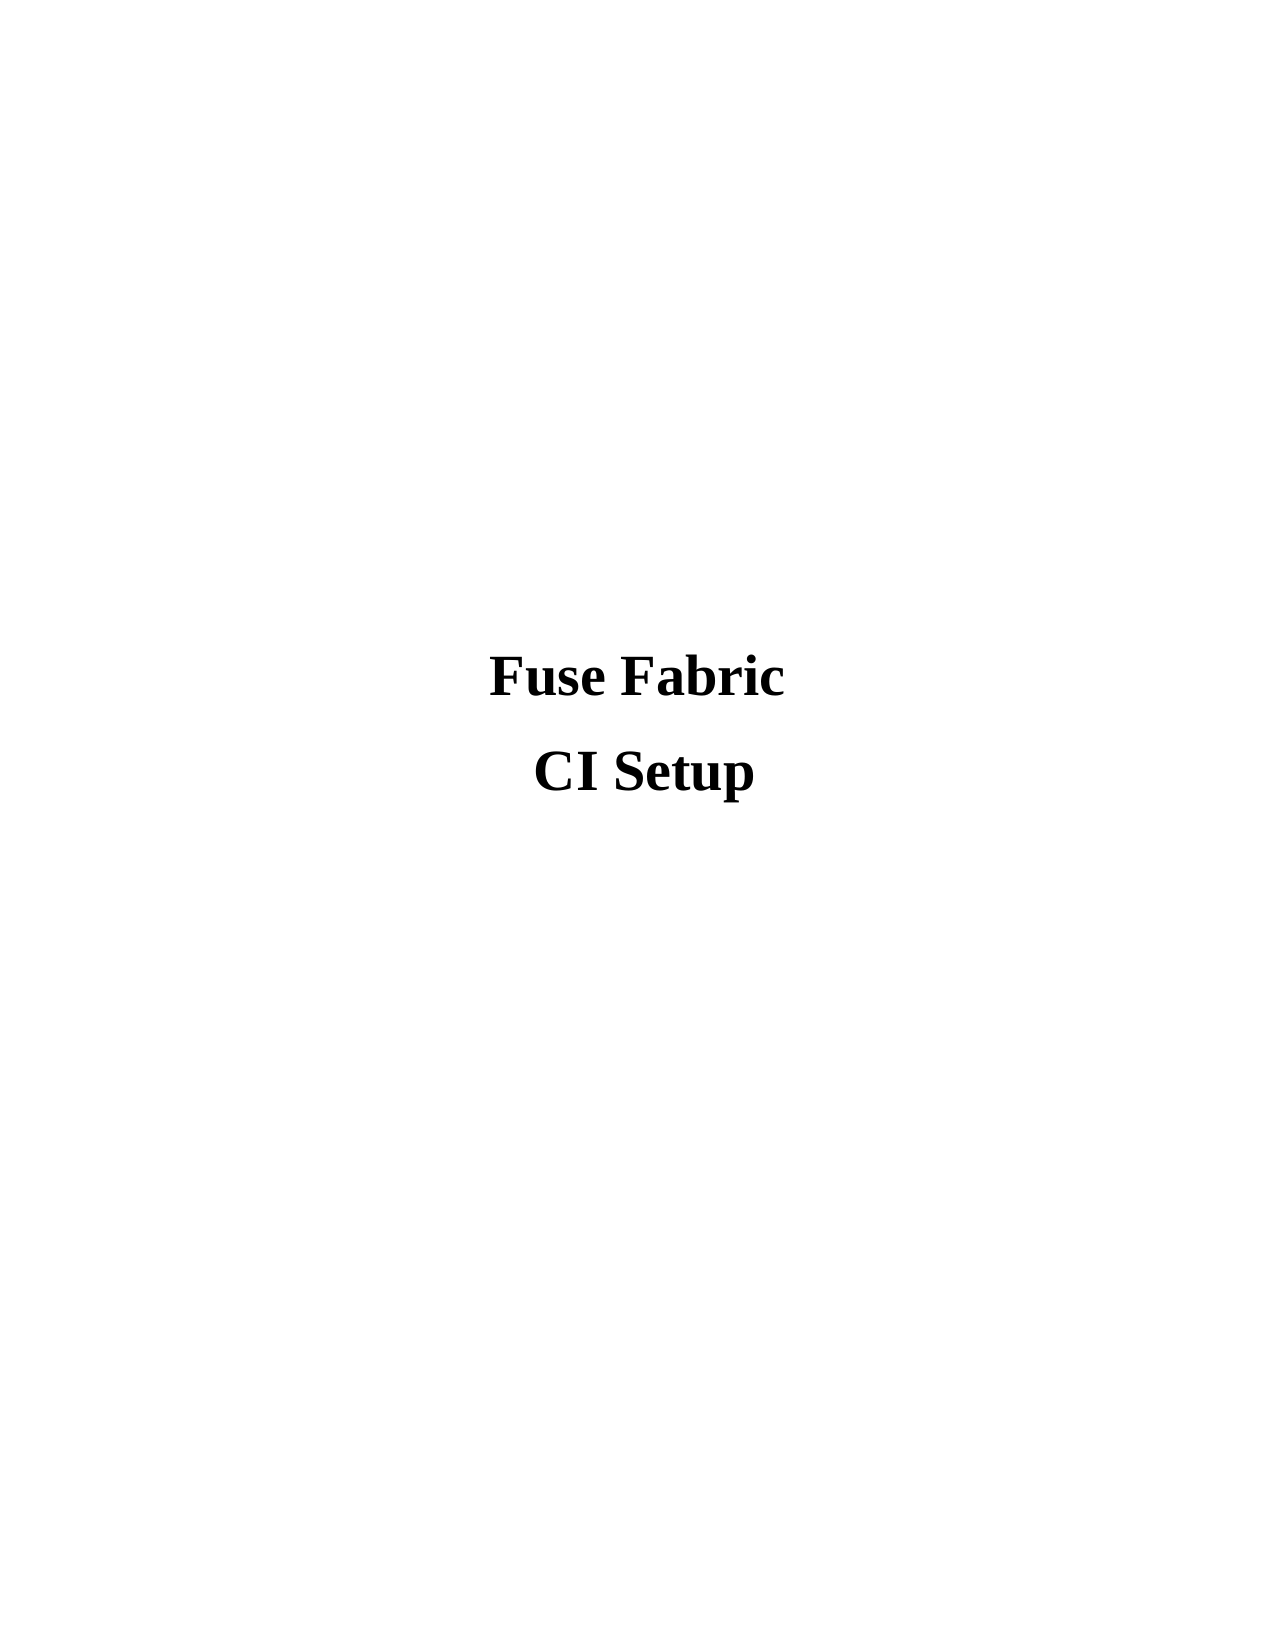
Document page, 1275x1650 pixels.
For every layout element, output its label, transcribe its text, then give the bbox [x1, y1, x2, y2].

text Fuse Fabric [118, 641, 1157, 708]
text CI Setup [118, 736, 1157, 803]
